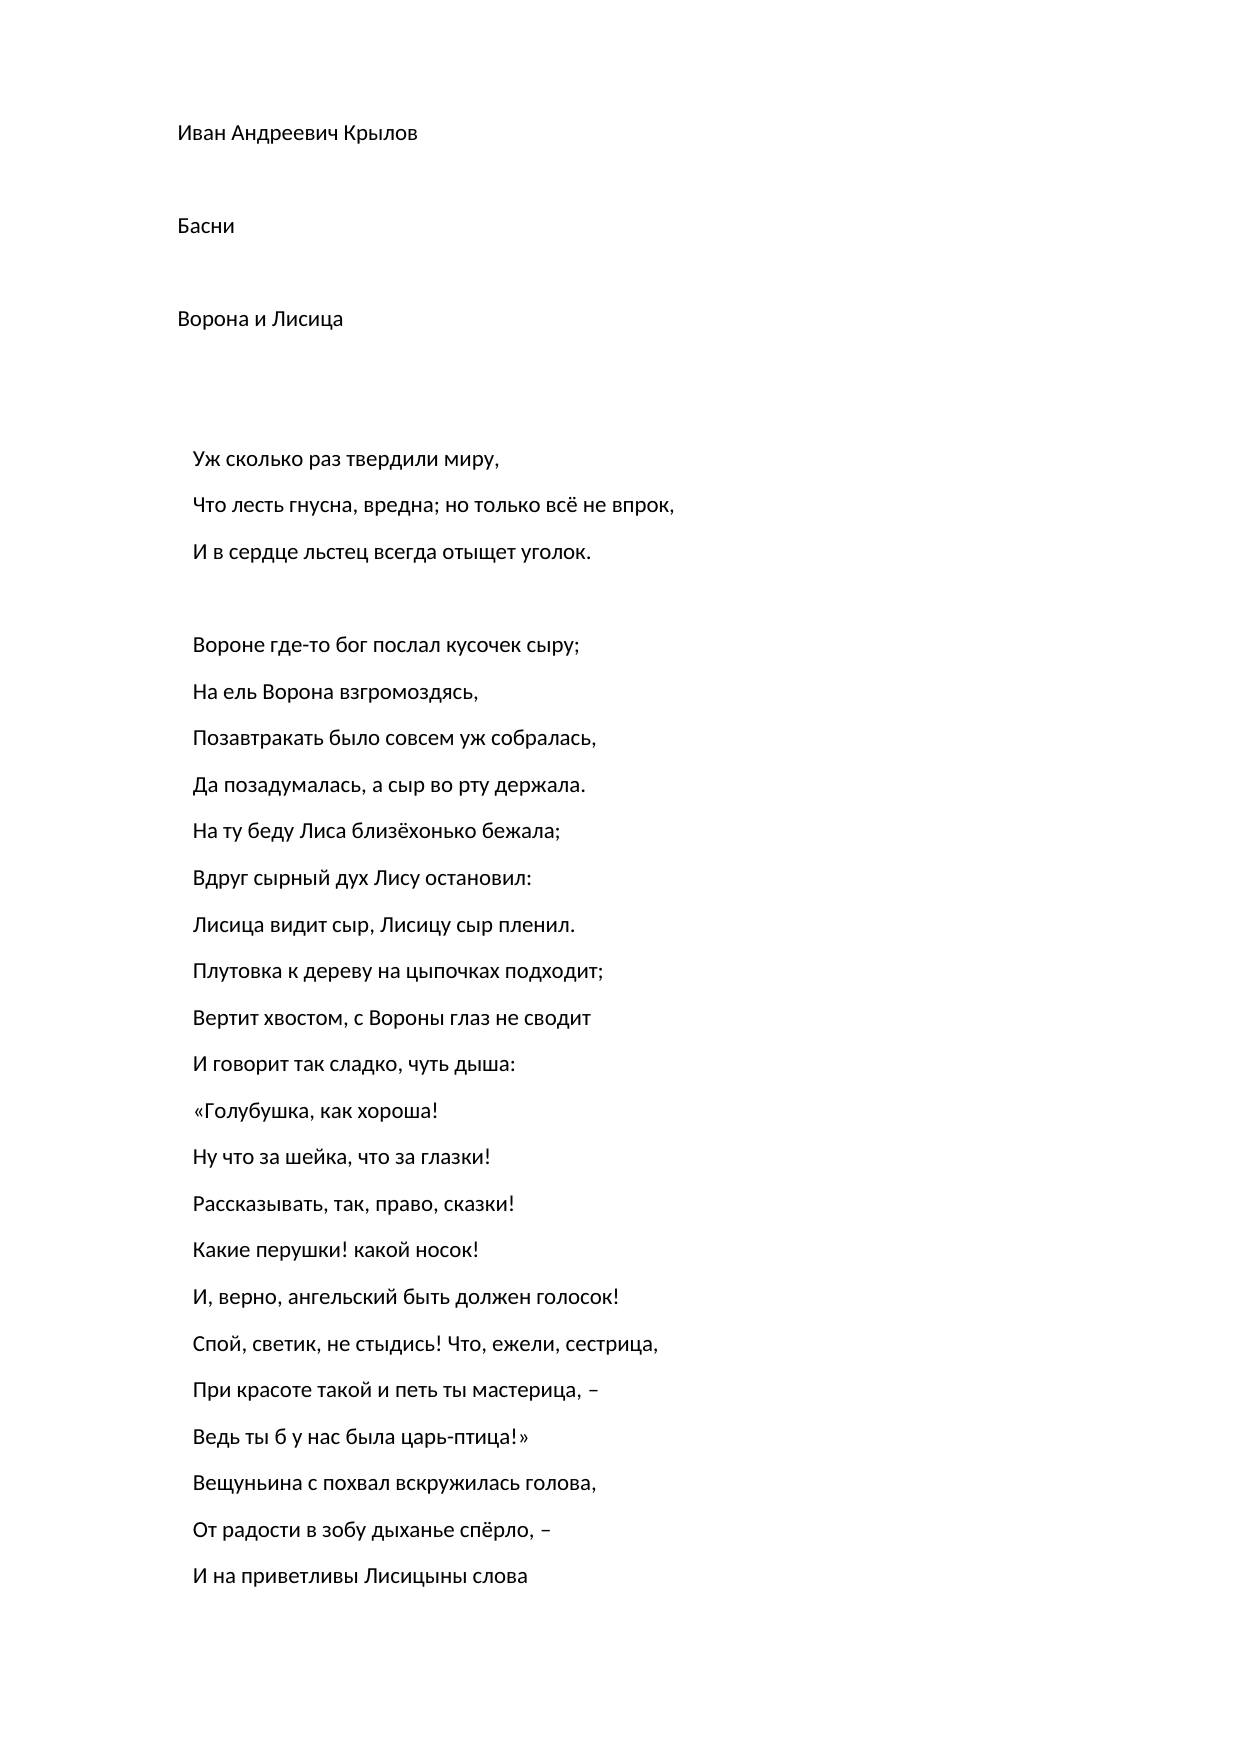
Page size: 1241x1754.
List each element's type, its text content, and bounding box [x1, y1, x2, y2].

text Позавтракать было совсем уж собралась, [177, 723, 1152, 751]
text Басни [177, 211, 1152, 239]
text Да позадумалась, а сыр во рту держала. [177, 770, 1152, 798]
text И, верно, ангельский быть должен голосок! [177, 1282, 1152, 1310]
text Ведь ты б у нас была царь-птица!» [177, 1422, 1152, 1450]
text И на приветливы Лисицыны слова [177, 1562, 1152, 1589]
text Вещуньина с похвал вскружилась голова, [177, 1468, 1152, 1496]
text Уж сколько раз твердили миру, [177, 444, 1152, 472]
text Спой, светик, не стыдись! Что, ежели, сестрица, [177, 1329, 1152, 1357]
text При красоте такой и петь ты мастерица, – [177, 1375, 1152, 1403]
text «Голубушка, как хороша! [177, 1096, 1152, 1124]
text Какие перушки! какой носок! [177, 1236, 1152, 1264]
text От радости в зобу дыханье спёрло, – [177, 1515, 1152, 1543]
text На ель Ворона взгромоздясь, [177, 677, 1152, 705]
text И говорит так сладко, чуть дыша: [177, 1049, 1152, 1077]
text Вдруг сырный дух Лису остановил: [177, 863, 1152, 891]
text Вороне где-то бог послал кусочек сыру; [177, 630, 1152, 658]
text Рассказывать, так, право, сказки! [177, 1189, 1152, 1217]
text Лисица видит сыр, Лисицу сыр пленил. [177, 910, 1152, 938]
text Ворона и Лисица [177, 304, 1152, 332]
text Вертит хвостом, с Вороны глаз не сводит [177, 1003, 1152, 1031]
text На ту беду Лиса близёхонько бежала; [177, 817, 1152, 844]
text Ну что за шейка, что за глазки! [177, 1142, 1152, 1171]
text И в сердце льстец всегда отыщет уголок. [177, 537, 1152, 565]
text Иван Андреевич Крылов [177, 118, 1152, 146]
text Что лесть гнусна, вредна; но только всё не впрок, [177, 491, 1152, 519]
text Плутовка к дереву на цыпочках подходит; [177, 956, 1152, 984]
